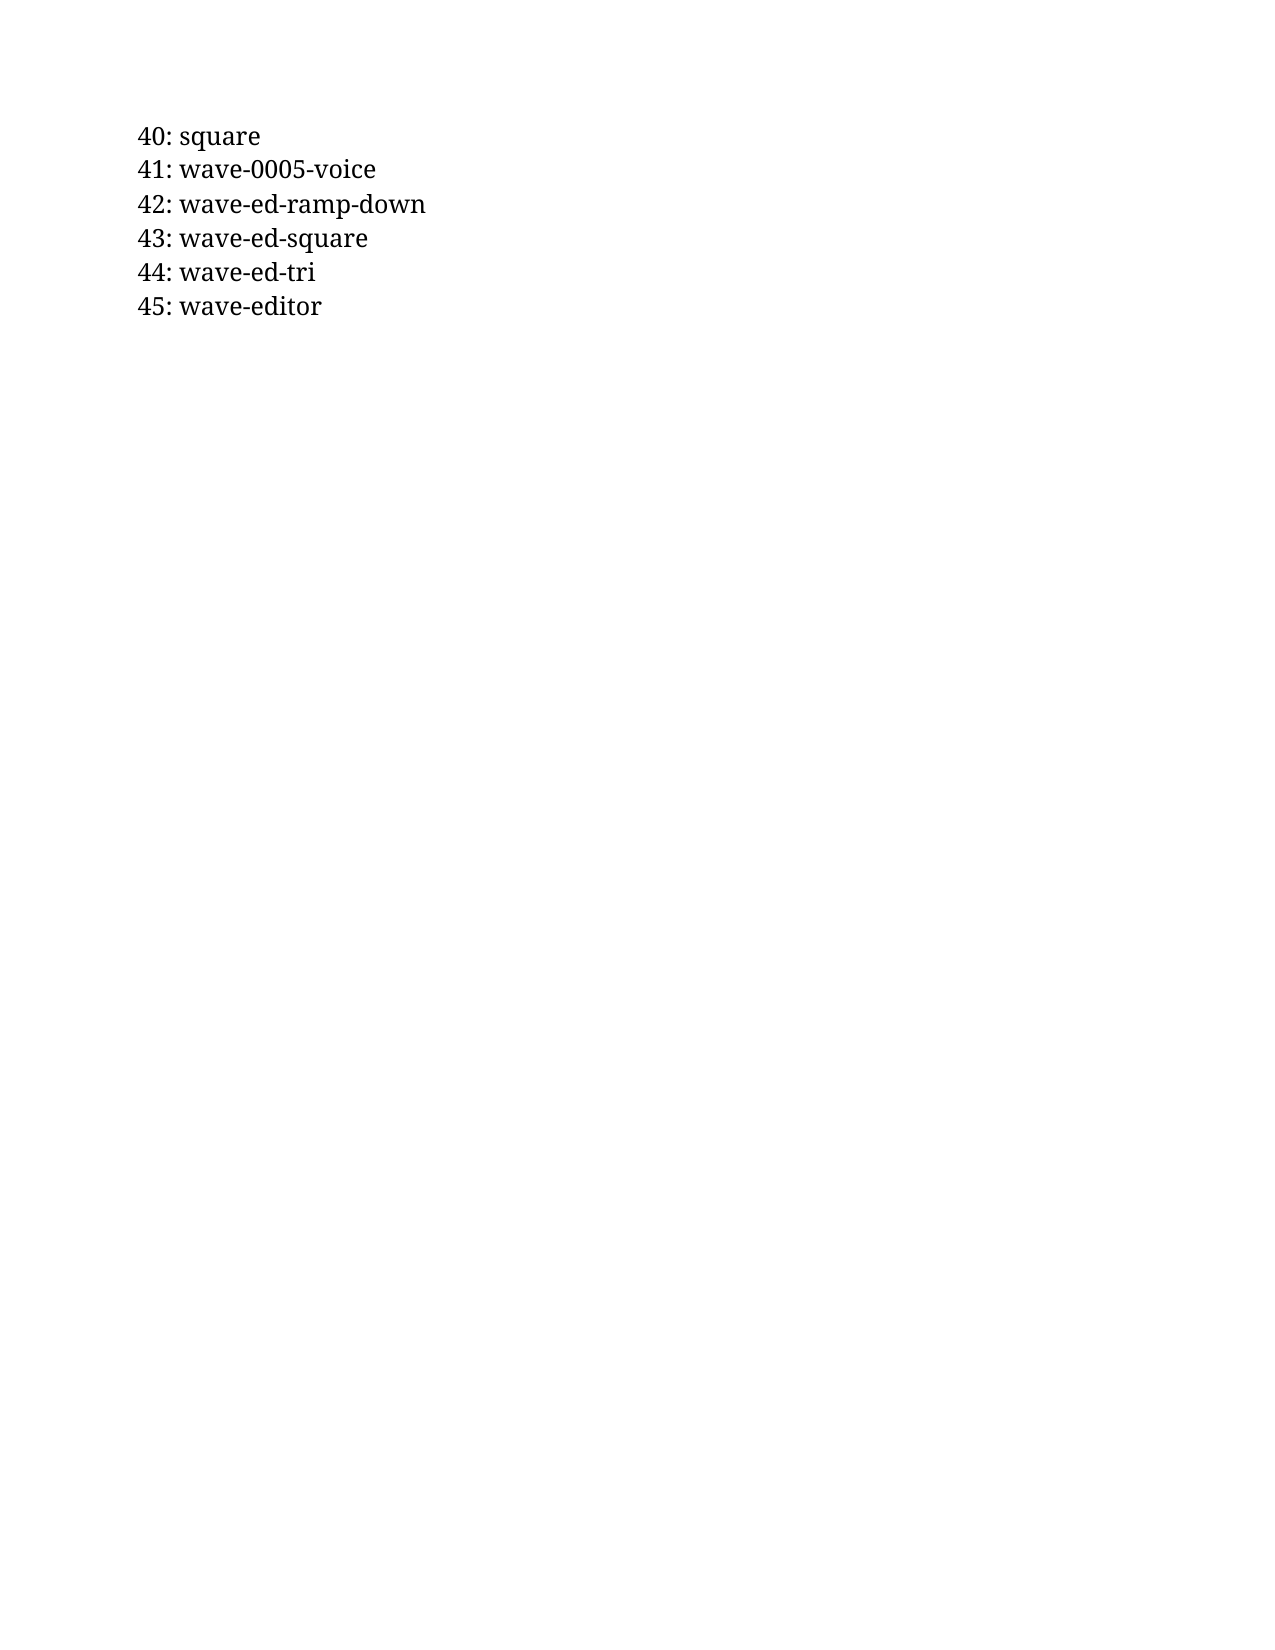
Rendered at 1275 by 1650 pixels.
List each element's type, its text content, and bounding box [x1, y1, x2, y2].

text 45: wave-editor [118, 288, 1157, 322]
text 40: square [118, 118, 1157, 152]
text 44: wave-ed-tri [118, 254, 1157, 288]
text 42: wave-ed-ramp-down [118, 186, 1157, 220]
text 41: wave-0005-voice [118, 152, 1157, 186]
text 43: wave-ed-square [118, 220, 1157, 254]
